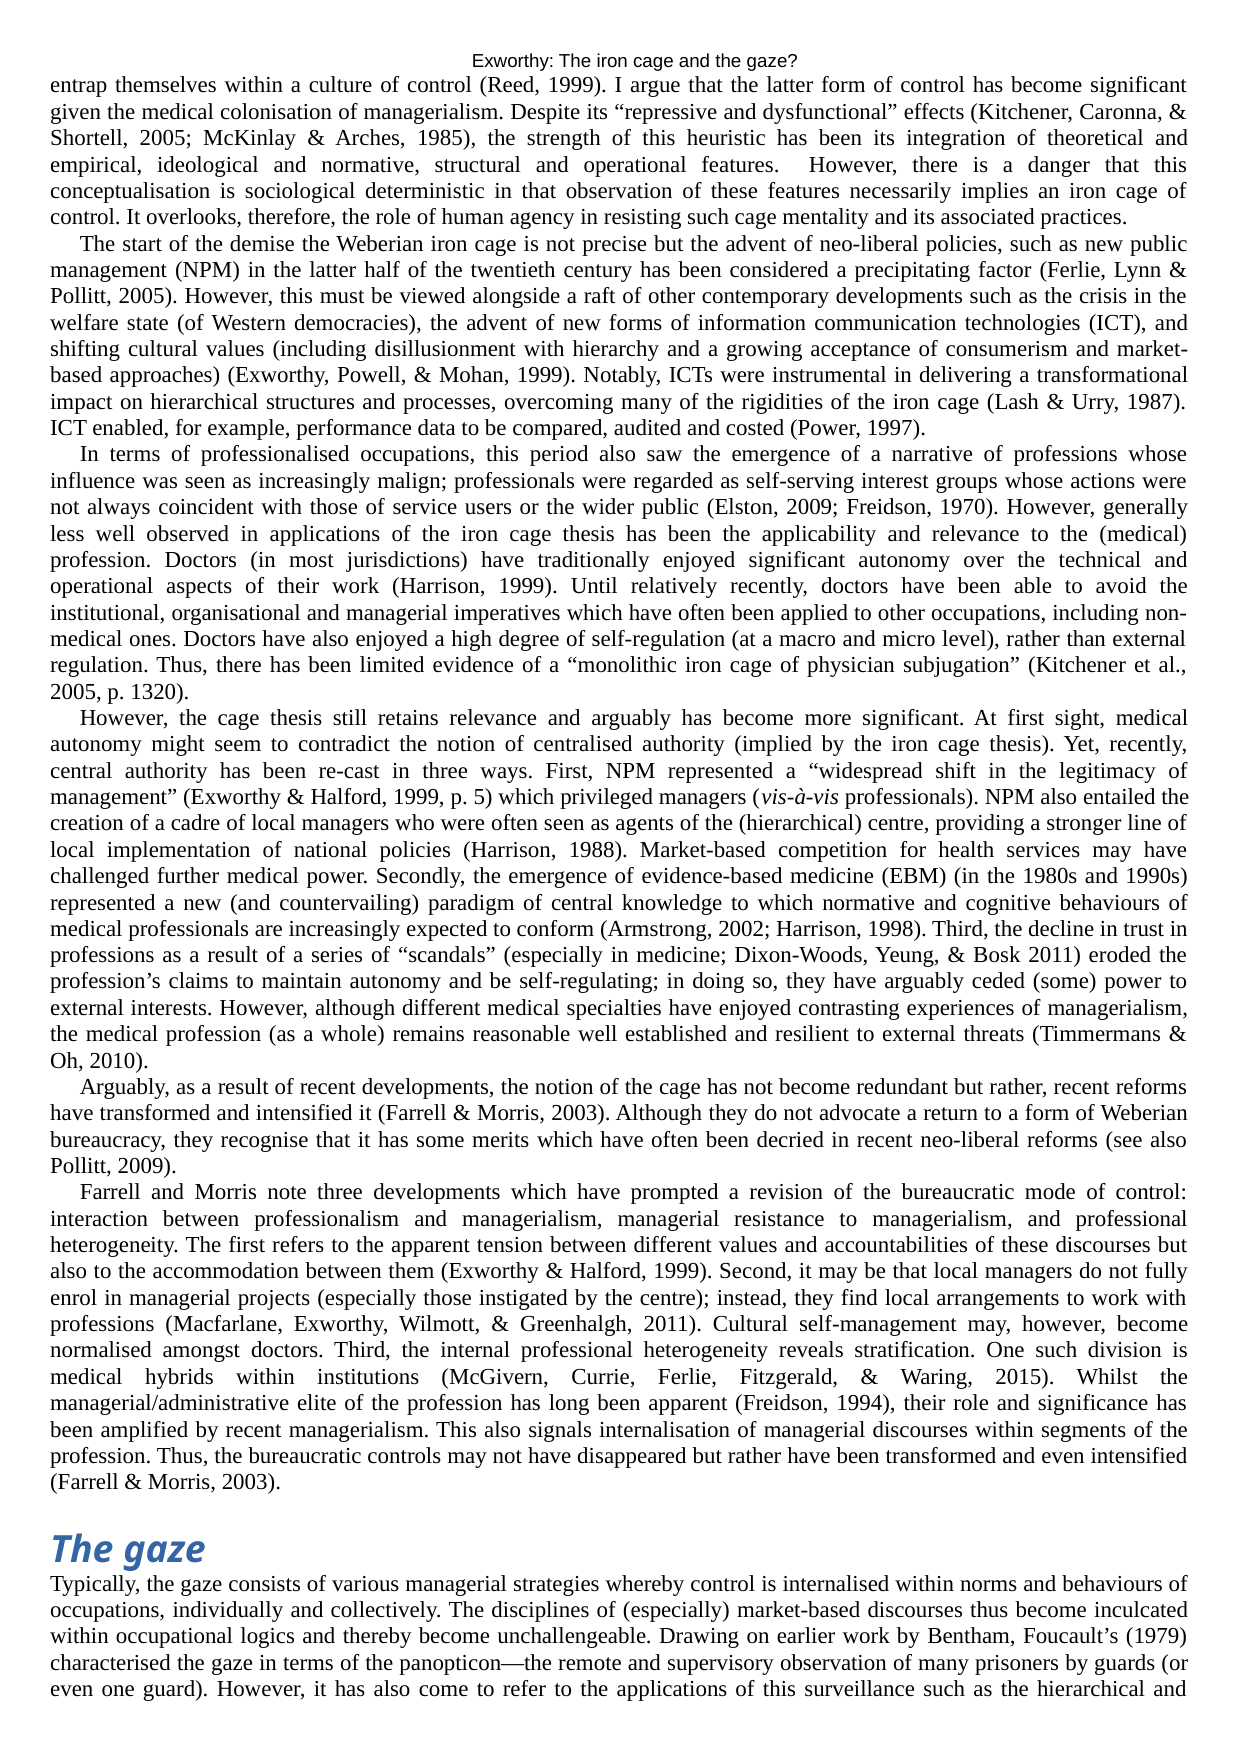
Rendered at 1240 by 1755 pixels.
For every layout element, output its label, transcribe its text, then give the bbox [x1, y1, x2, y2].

text Typically, the gaze consists of various managerial strategies whereby control is internalised within norms and behaviours of occupations, individually and collectively. The disciplines of (especially) market-based discourses thus become inculcated within occupational logics and thereby become unchallengeable. Drawing on earlier work by Bentham, Foucault’s (1979) characterised the gaze in terms of the panopticon—the remote and supervisory observation of many prisoners by guards (or even one guard). However, it has also come to refer to the applications of this surveillance such as the hierarchical and [50, 1570, 1189, 1701]
text In terms of professionalised occupations, this period also saw the emergence of a narrative of professions whose influence was seen as increasingly malign; professionals were regarded as self-serving interest groups whose actions were not always coincident with those of service users or the wider public (Elston, 2009; Freidson, 1970). However, generally less well observed in applications of the iron cage thesis has been the applicability and relevance to the (medical) profession. Doctors (in most jurisdictions) have traditionally enjoyed significant autonomy over the technical and operational aspects of their work (Harrison, 1999). Until relatively recently, doctors have been able to avoid the institutional, organisational and managerial imperatives which have often been applied to other occupations, including non-medical ones. Doctors have also enjoyed a high degree of self-regulation (at a macro and micro level), rather than external regulation. Thus, there has been limited evidence of a “monolithic iron cage of physician subjugation” (Kitchener et al., 2005, p. 1320). [50, 441, 1189, 704]
text The start of the demise the Weberian iron cage is not precise but the advent of neo-liberal policies, such as new public management (NPM) in the latter half of the twentieth century has been considered a precipitating factor (Ferlie, Lynn & Pollitt, 2005). However, this must be viewed alongside a raft of other contemporary developments such as the crisis in the welfare state (of Western democracies), the advent of new forms of information communication technologies (ICT), and shifting cultural values (including disillusionment with hierarchy and a growing acceptance of consumerism and market-based approaches) (Exworthy, Powell, & Mohan, 1999). Notably, ICTs were instrumental in delivering a transformational impact on hierarchical structures and processes, overcoming many of the rigidities of the iron cage (Lash & Urry, 1987). ICT enabled, for example, performance data to be compared, audited and costed (Power, 1997). [50, 230, 1189, 441]
text The classic version of the iron cage thesis posits a system of hierarchical control which is marked by direct supervision of workers and formal rules. Progression and promotion (especially for professional staff) is based on socialisation into an occupational culture. Knowledge is standardised, enabling a clear division of labour and so, workers are trapped but also entrap themselves within a culture of control (Reed, 1999). I argue that the latter form of control has become significant given the medical colonisation of managerialism. Despite its “repressive and dysfunctional” effects (Kitchener, Caronna, & Shortell, 2005; McKinlay & Arches, 1985), the strength of this heuristic has been its integration of theoretical and empirical, ideological and normative, structural and operational features. However, there is a danger that this conceptualisation is sociological deterministic in that observation of these features necessarily implies an iron cage of control. It overlooks, therefore, the role of human agency in resisting such cage mentality and its associated practices. [50, 72, 1189, 230]
text However, the cage thesis still retains relevance and arguably has become more significant. At first sight, medical autonomy might seem to contradict the notion of centralised authority (implied by the iron cage thesis). Yet, recently, central authority has been re-cast in three ways. First, NPM represented a “widespread shift in the legitimacy of management” (Exworthy & Halford, 1999, p. 5) which privileged managers (vis-à-vis professionals). NPM also entailed the creation of a cadre of local managers who were often seen as agents of the (hierarchical) centre, providing a stronger line of local implementation of national policies (Harrison, 1988). Market-based competition for health services may have challenged further medical power. Secondly, the emergence of evidence-based medicine (EBM) (in the 1980s and 1990s) represented a new (and countervailing) paradigm of central knowledge to which normative and cognitive behaviours of medical professionals are increasingly expected to conform (Armstrong, 2002; Harrison, 1998). Third, the decline in trust in professions as a result of a series of “scandals” (especially in medicine; Dixon-Woods, Yeung, & Bosk 2011) eroded the profession’s claims to maintain autonomy and be self-regulating; in doing so, they have arguably ceded (some) power to external interests. However, although different medical specialties have enjoyed contrasting experiences of managerialism, the medical profession (as a whole) remains reasonable well established and resilient to external threats (Timmermans & Oh, 2010). [50, 704, 1189, 1073]
text Farrell and Morris note three developments which have prompted a revision of the bureaucratic mode of control: interaction between professionalism and managerialism, managerial resistance to managerialism, and professional heterogeneity. The first refers to the apparent tension between different values and accountabilities of these discourses but also to the accommodation between them (Exworthy & Halford, 1999). Second, it may be that local managers do not fully enrol in managerial projects (especially those instigated by the centre); instead, they find local arrangements to work with professions (Macfarlane, Exworthy, Wilmott, & Greenhalgh, 2011). Cultural self-management may, however, become normalised amongst doctors. Third, the internal professional heterogeneity reveals stratification. One such division is medical hybrids within institutions (McGivern, Currie, Ferlie, Fitzgerald, & Waring, 2015). Whilst the managerial/administrative elite of the profession has long been apparent (Freidson, 1994), their role and significance has been amplified by recent managerialism. This also signals internalisation of managerial discourses within segments of the profession. Thus, the bureaucratic controls may not have disappeared but rather have been transformed and even intensified (Farrell & Morris, 2003). [50, 1178, 1189, 1495]
subtitle The gaze [50, 1532, 1189, 1570]
text Arguably, as a result of recent developments, the notion of the cage has not become redundant but rather, recent reforms have transformed and intensified it (Farrell & Morris, 2003). Although they do not advocate a return to a form of Weberian bureaucracy, they recognise that it has some merits which have often been decried in recent neo-liberal reforms (see also Pollitt, 2009). [50, 1073, 1189, 1178]
